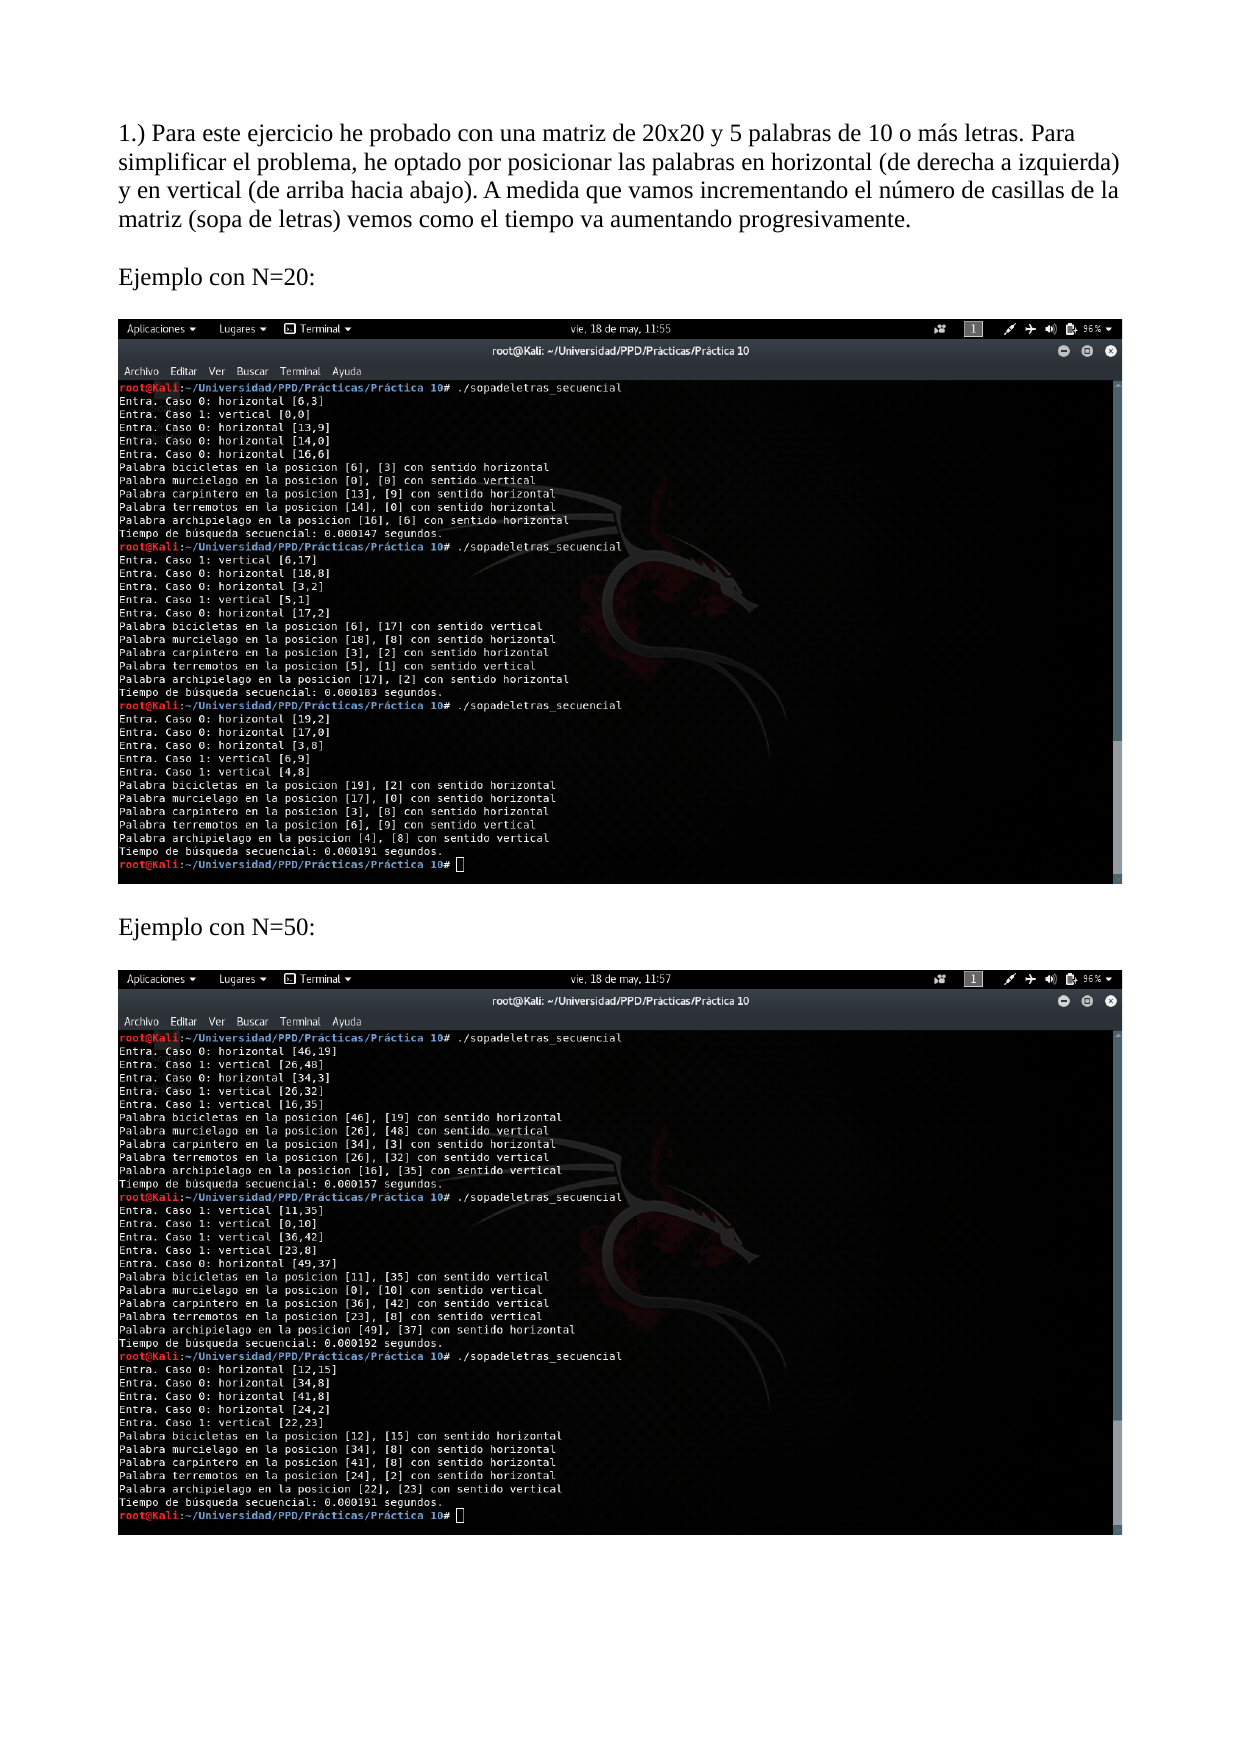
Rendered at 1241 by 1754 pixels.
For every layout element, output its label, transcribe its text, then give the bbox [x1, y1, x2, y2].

text Ejemplo con N=50: [118, 912, 1122, 941]
text Ejemplo con N=20: [118, 262, 1122, 291]
text 1.) Para este ejercicio he probado con una matriz de 20x20 y 5 palabras de 10 o más letras. Para simplificar el problema, he optado por posicionar las palabras en horizontal (de derecha a izquierda) y en vertical (de arriba hacia abajo). A medida que vamos incrementando el número de casillas de la matriz (sopa de letras) vemos como el tiempo va aumentando progresivamente. [118, 118, 1122, 233]
picture [118, 319, 1123, 884]
picture [118, 970, 1123, 1535]
